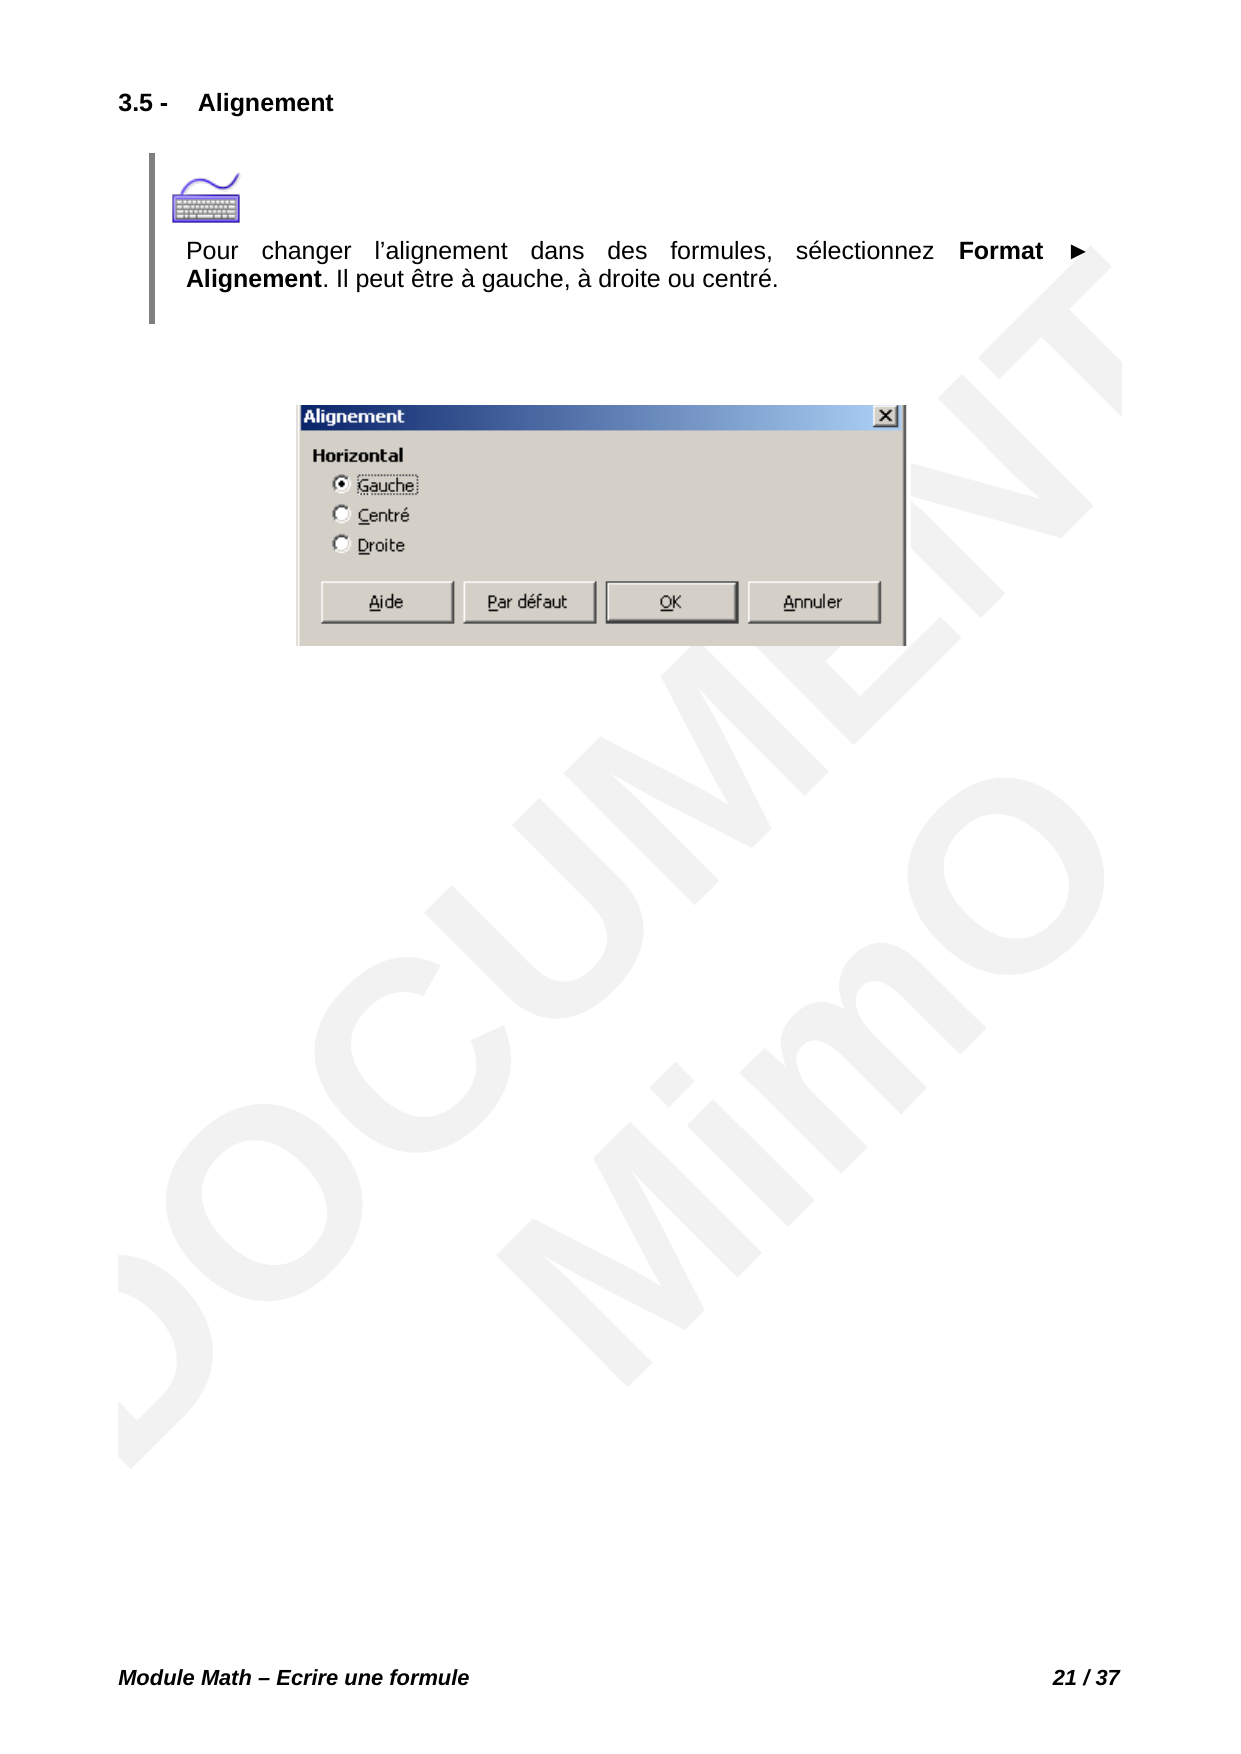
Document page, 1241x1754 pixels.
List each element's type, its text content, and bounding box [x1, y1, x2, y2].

picture [295, 405, 911, 646]
subtitle Alignement [118, 88, 1122, 116]
text Pour changer l’alignement dans des formules, sélectionnez Format ► Alignement. Il peut être à gauche, à droite ou centré. [155, 153, 1122, 324]
picture [168, 162, 243, 237]
